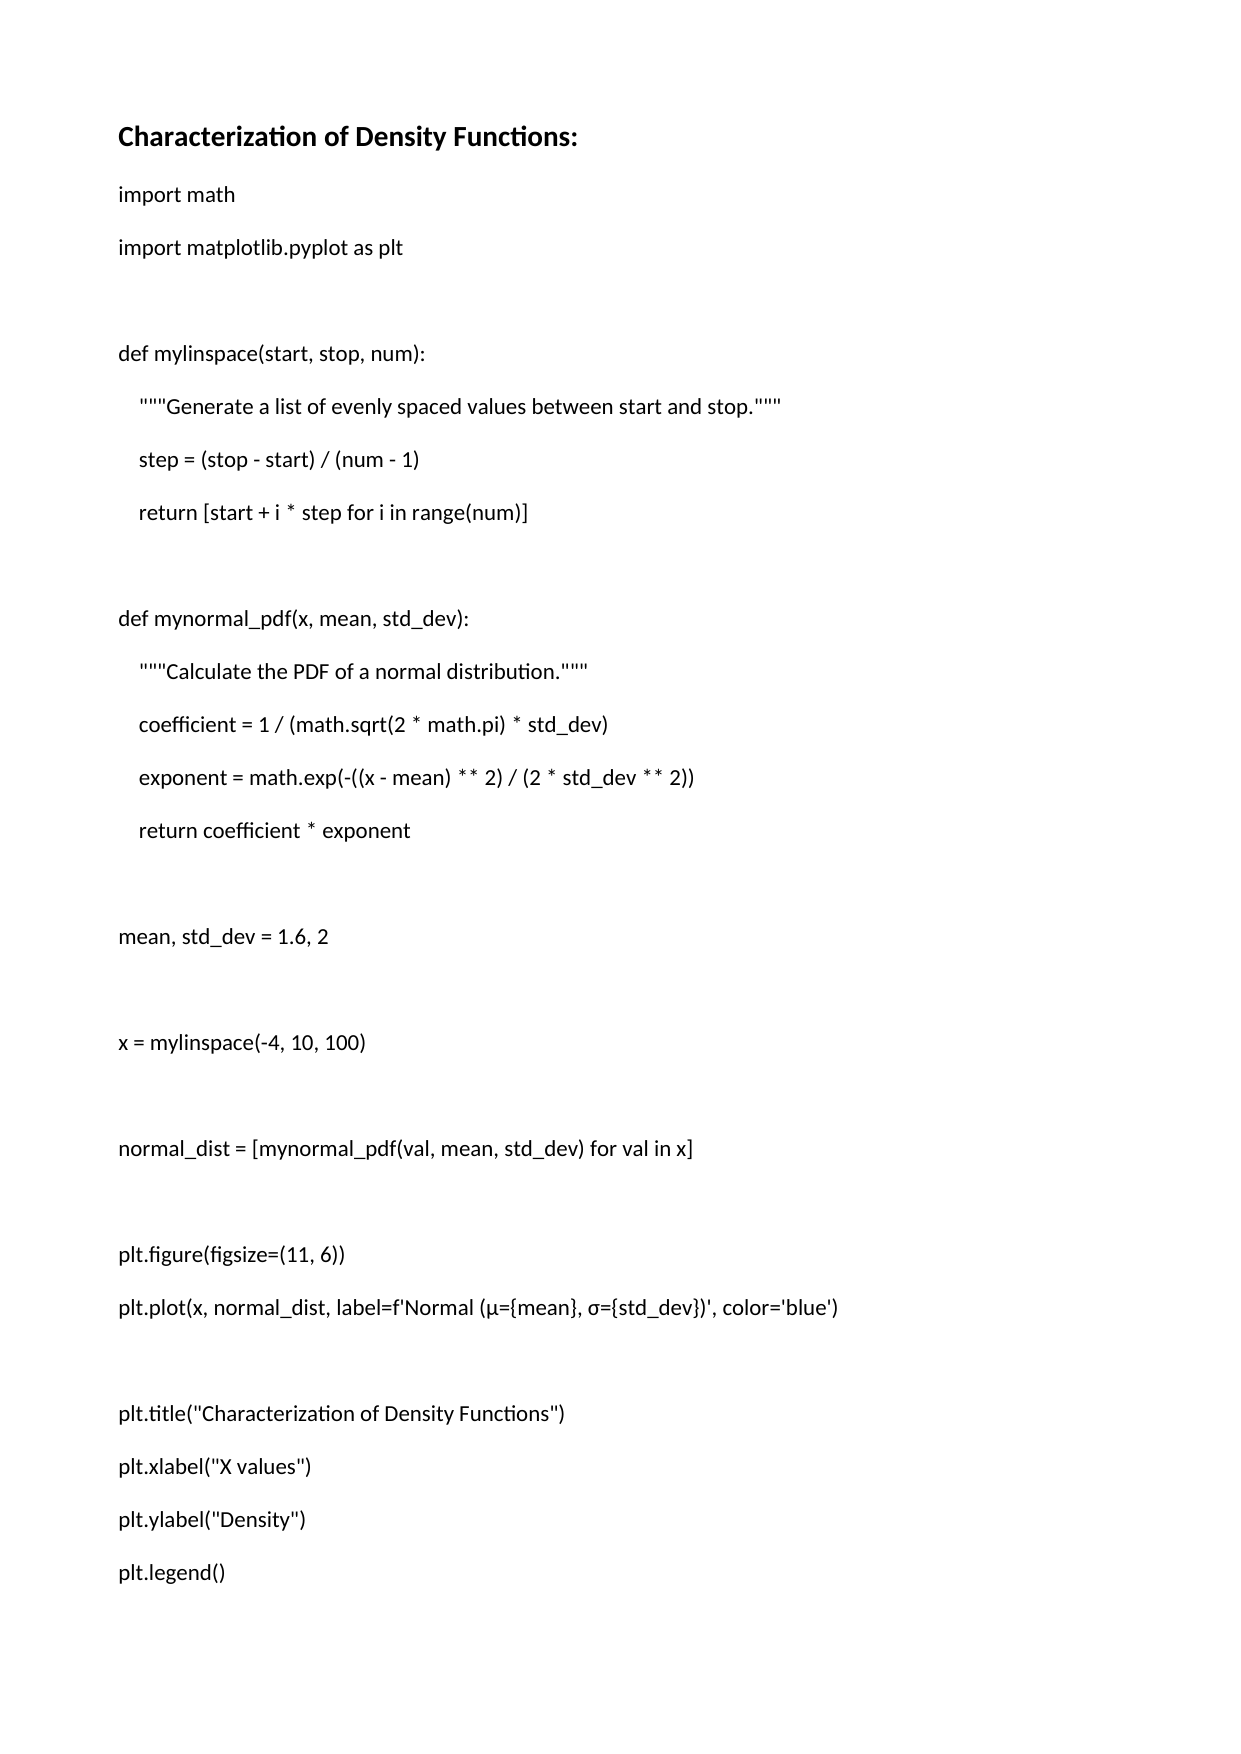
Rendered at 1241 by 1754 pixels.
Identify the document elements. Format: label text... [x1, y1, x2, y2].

text coefficient = 1 / (math.sqrt(2 * math.pi) * std_dev) [118, 710, 1122, 738]
text return coefficient * exponent [118, 816, 1122, 844]
text plt.title("Characterization of Density Functions") [118, 1399, 1122, 1427]
text step = (stop - start) / (num - 1) [118, 445, 1122, 473]
text plt.ylabel("Density") [118, 1505, 1122, 1533]
text exponent = math.exp(-((x - mean) ** 2) / (2 * std_dev ** 2)) [118, 763, 1122, 791]
text def mylinspace(start, stop, num): [118, 339, 1122, 367]
text plt.xlabel("X values") [118, 1452, 1122, 1480]
text return [start + i * step for i in range(num)] [118, 498, 1122, 526]
text import matplotlib.pyplot as plt [118, 233, 1122, 261]
text def mynormal_pdf(x, mean, std_dev): [118, 604, 1122, 632]
text mean, std_dev = 1.6, 2 [118, 922, 1122, 950]
text plt.plot(x, normal_dist, label=f'Normal (µ={mean}, σ={std_dev})', color='blue') [118, 1293, 1122, 1321]
text """Calculate the PDF of a normal distribution.""" [118, 657, 1122, 685]
text plt.legend() [118, 1558, 1122, 1586]
text normal_dist = [mynormal_pdf(val, mean, std_dev) for val in x] [118, 1134, 1122, 1162]
text import math [118, 180, 1122, 208]
text """Generate a list of evenly spaced values between start and stop.""" [118, 392, 1122, 420]
text x = mylinspace(-4, 10, 100) [118, 1028, 1122, 1056]
text Characterization of Density Functions: [118, 118, 1122, 154]
text plt.figure(figsize=(11, 6)) [118, 1240, 1122, 1268]
